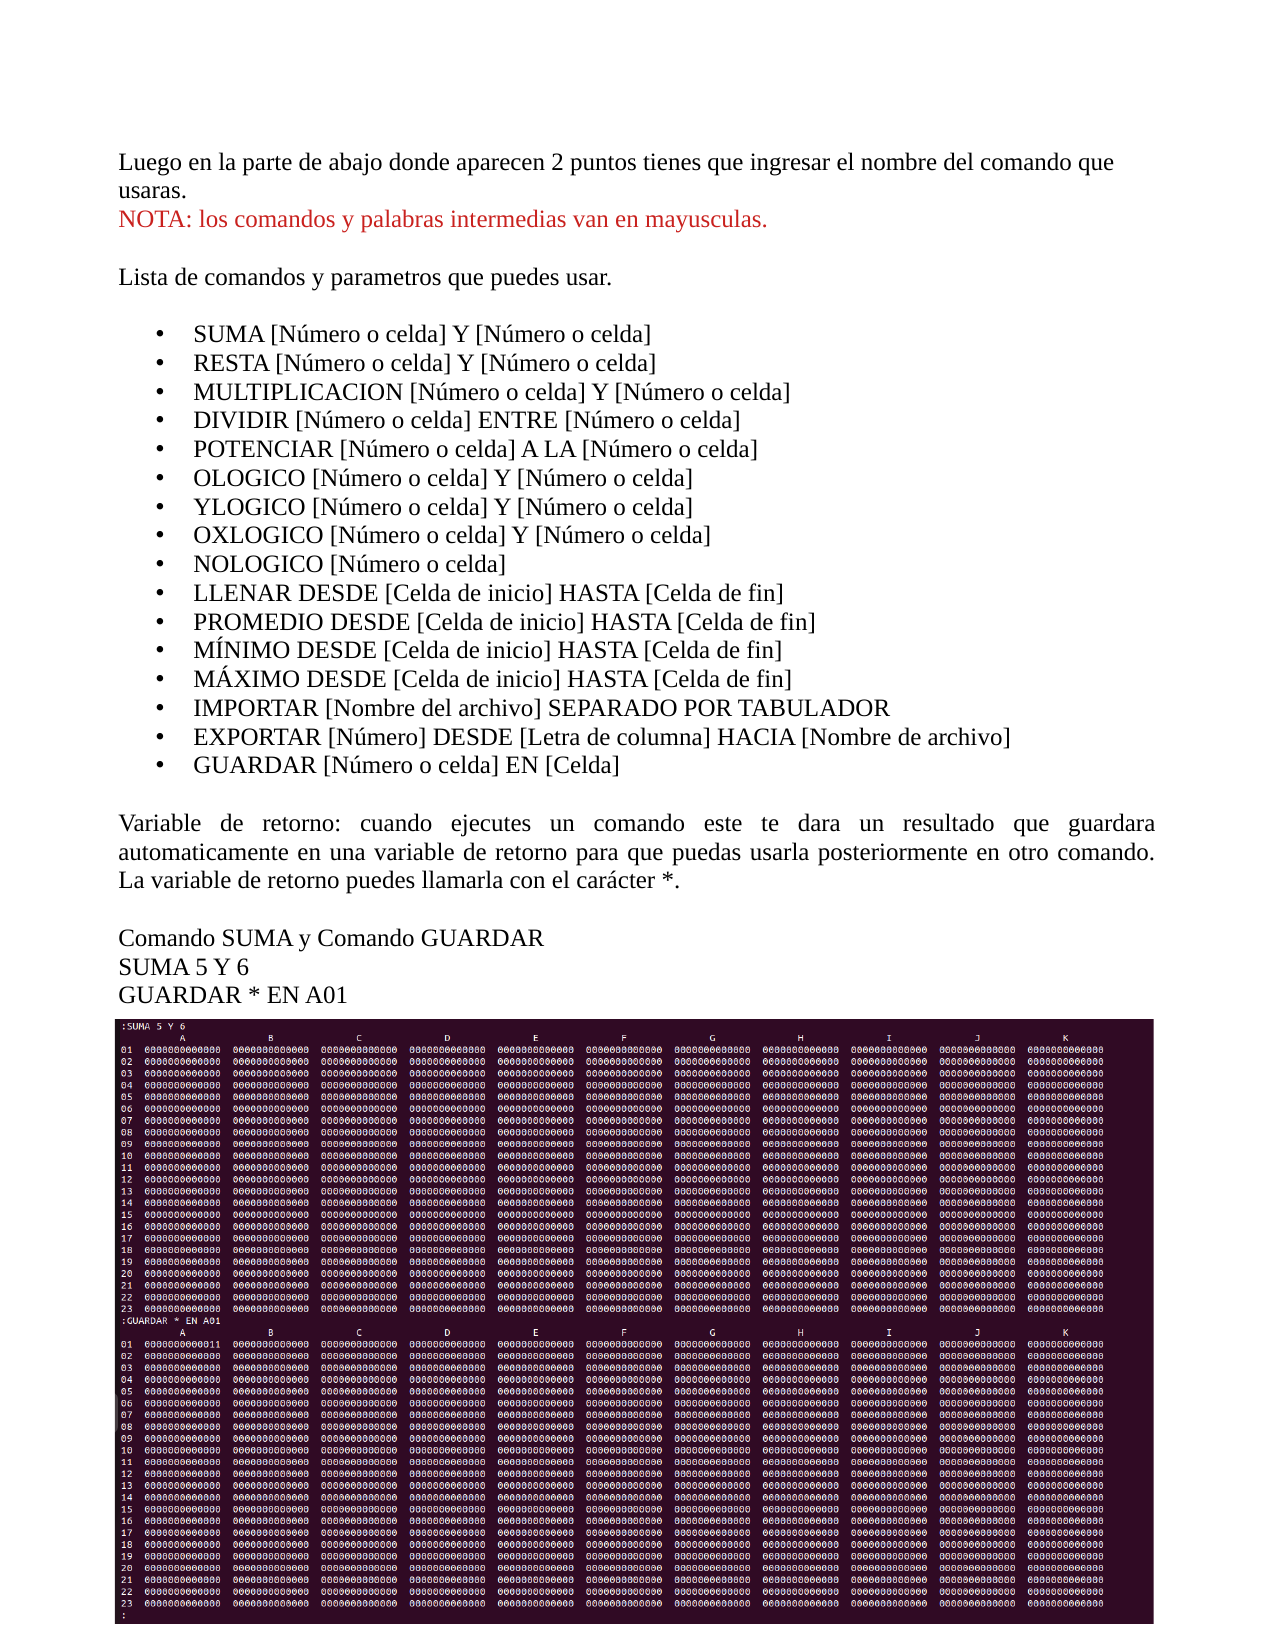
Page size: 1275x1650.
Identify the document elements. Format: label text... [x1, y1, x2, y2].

list DIVIDIR [Número o celda] ENTRE [Número o celda] [156, 406, 1157, 434]
list EXPORTAR [Número] DESDE [Letra de columna] HACIA [Nombre de archivo] [156, 722, 1157, 751]
text SUMA 5 Y 6 [118, 952, 1157, 981]
list NOLOGICO [Número o celda] [156, 549, 1157, 578]
list MÍNIMO DESDE [Celda de inicio] HASTA [Celda de fin] [156, 636, 1157, 664]
list SUMA [Número o celda] Y [Número o celda] [156, 319, 1157, 348]
list IMPORTAR [Nombre del archivo] SEPARADO POR TABULADOR [156, 693, 1157, 722]
list PROMEDIO DESDE [Celda de inicio] HASTA [Celda de fin] [156, 607, 1157, 636]
text GUARDAR * EN A01 [118, 981, 1157, 1009]
text Lista de comandos y parametros que puedes usar. [118, 262, 1157, 291]
list LLENAR DESDE [Celda de inicio] HASTA [Celda de fin] [156, 578, 1157, 607]
picture [114, 1019, 1154, 1624]
list GUARDAR [Número o celda] EN [Celda] [156, 751, 1157, 779]
text Variable de retorno: cuando ejecutes un comando este te dara un resultado que guardara automaticamente en una variable de retorno para que puedas usarla posteriormente en otro comando. La variable de retorno puedes llamarla con el carácter *. [118, 808, 1157, 894]
text Comando SUMA y Comando GUARDAR [118, 923, 1157, 952]
text NOTA: los comandos y palabras intermedias van en mayusculas. [118, 204, 1157, 233]
list OXLOGICO [Número o celda] Y [Número o celda] [156, 521, 1157, 549]
list MÁXIMO DESDE [Celda de inicio] HASTA [Celda de fin] [156, 664, 1157, 693]
text Luego en la parte de abajo donde aparecen 2 puntos tienes que ingresar el nombre del comando que usaras. [118, 147, 1157, 204]
list YLOGICO [Número o celda] Y [Número o celda] [156, 492, 1157, 521]
list OLOGICO [Número o celda] Y [Número o celda] [156, 463, 1157, 492]
list RESTA [Número o celda] Y [Número o celda] [156, 348, 1157, 377]
list MULTIPLICACION [Número o celda] Y [Número o celda] [156, 377, 1157, 406]
list POTENCIAR [Número o celda] A LA [Número o celda] [156, 434, 1157, 463]
